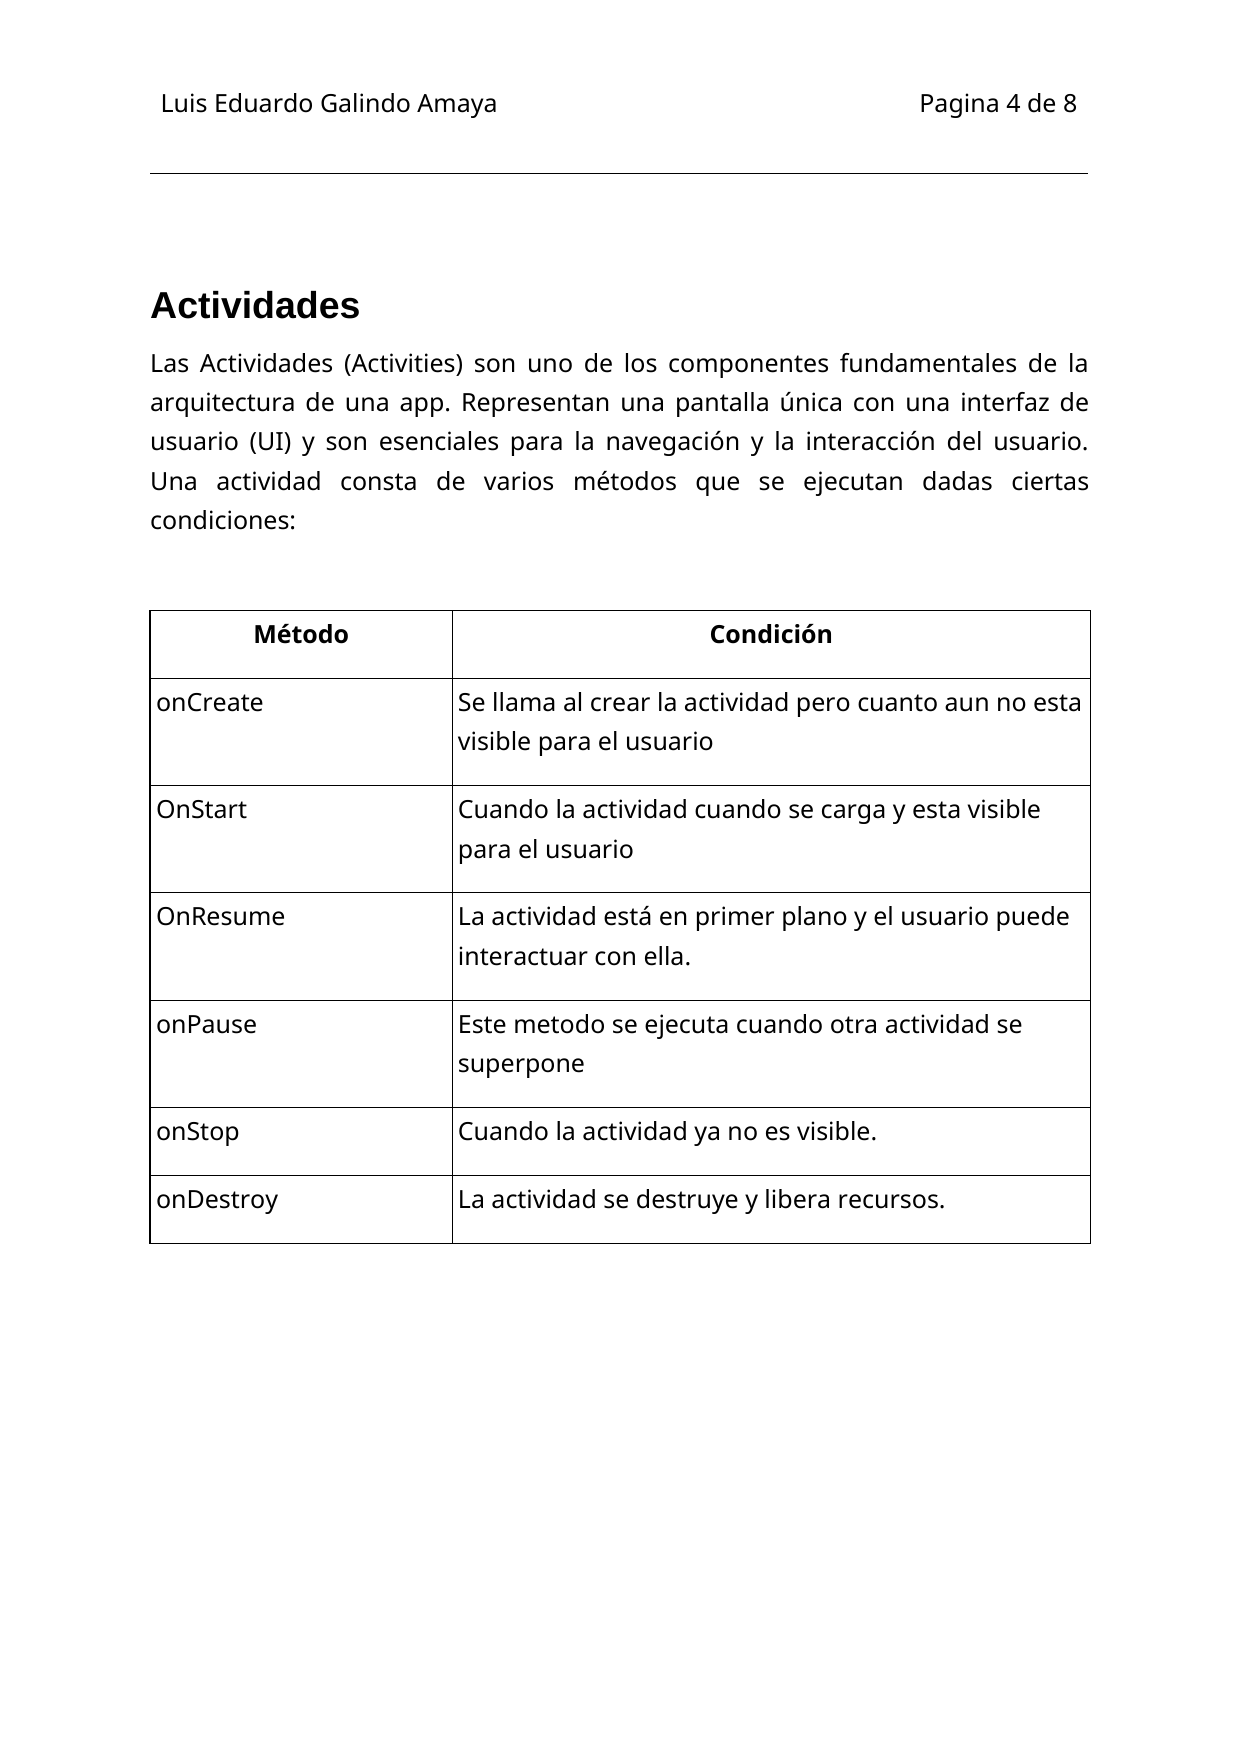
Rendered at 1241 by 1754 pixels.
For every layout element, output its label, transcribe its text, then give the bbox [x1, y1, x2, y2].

table_cell La actividad está en primer plano y el usuario puede interactuar con ella. [453, 893, 1090, 999]
table_cell onCreate [151, 679, 452, 785]
table_cell onStop [151, 1108, 452, 1175]
subtitle Actividades [150, 283, 1090, 326]
table_cell OnStart [151, 786, 452, 892]
table_header Condición [453, 611, 1090, 678]
table_cell Se llama al crear la actividad pero cuanto aun no esta visible para el usuario [453, 679, 1090, 785]
table_cell La actividad se destruye y libera recursos. [453, 1176, 1090, 1242]
table_cell Este metodo se ejecuta cuando otra actividad se superpone [453, 1001, 1090, 1107]
table_header Método [151, 611, 452, 678]
table_cell Cuando la actividad ya no es visible. [453, 1108, 1090, 1175]
table_cell Cuando la actividad cuando se carga y esta visible para el usuario [453, 786, 1090, 892]
text Las Actividades (Activities) son uno de los componentes fundamentales de la arquitectura de una app. Representan una pantalla única con una interfaz de usuario (UI) y son esenciales para la navegación y la interacción del usuario. Una actividad consta de varios métodos que se ejecutan dadas ciertas condiciones: [150, 346, 1090, 536]
table_cell onPause [151, 1001, 452, 1107]
table_cell onDestroy [151, 1176, 452, 1242]
table_cell OnResume [151, 893, 452, 999]
